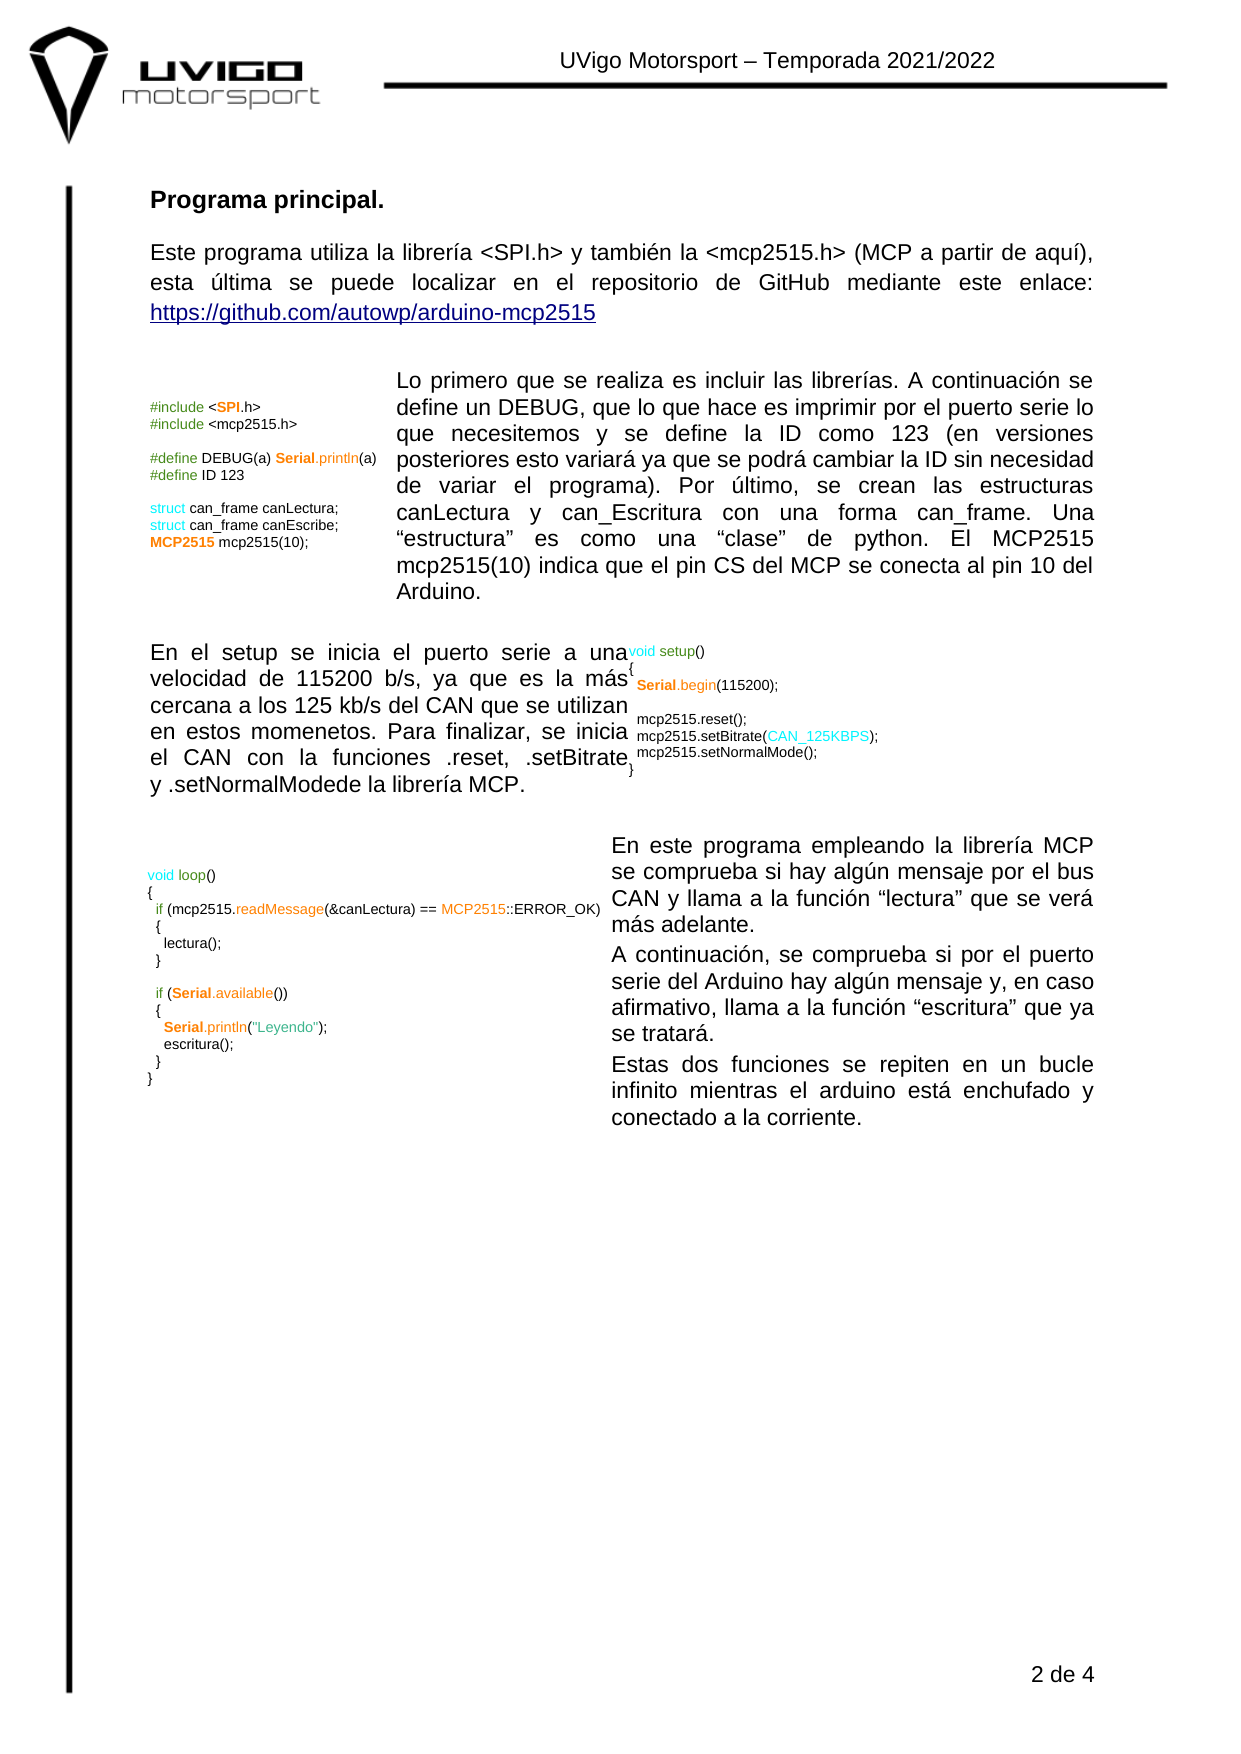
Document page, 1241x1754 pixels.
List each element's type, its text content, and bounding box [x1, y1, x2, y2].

text Este programa utiliza la librería <SPI.h> y también la <mcp2515.h> (MCP a partir de aquí), esta última se puede localizar en el repositorio de GitHub mediante este enlace: https://github.com/autowp/arduino-mcp2515 [150, 239, 1094, 326]
text A continuación, se comprueba si por el puerto serie del Arduino hay algún mensaje y, en caso afirmativo, llama a la función “escritura” que ya se tratará. [150, 941, 1094, 1047]
text En el setup se inicia el puerto serie a una velocidad de 115200 b/s, ya que es la más cercana a los 125 kb/s del CAN que se utilizan en estos momenetos. Para finalizar, se inicia el CAN con la funciones .reset, .setBitrate y .setNormalModede la librería MCP. [150, 639, 1094, 797]
picture [0, 0, 1241, 1752]
text Lo primero que se realiza es incluir las librerías. A continuación se define un DEBUG, que lo que hace es imprimir por el puerto serie lo que necesitemos y se define la ID como 123 (en versiones posteriores esto variará ya que se podrá cambiar la ID sin necesidad de variar el programa). Por último, se crean las estructuras canLectura y can_Escritura con una forma can_frame. Una “estructura” es como una “clase” de python. El MCP2515 mcp2515(10) indica que el pin CS del MCP se conecta al pin 10 del Arduino. [150, 367, 1094, 604]
text En este programa empleando la librería MCP se comprueba si hay algún mensaje por el bus CAN y llama a la función “lectura” que se verá más adelante. [150, 832, 1094, 937]
text Estas dos funciones se repiten en un bucle infinito mientras el arduino está enchufado y conectado a la corriente. [150, 1051, 1094, 1130]
subtitle Programa principal. [150, 185, 1094, 214]
